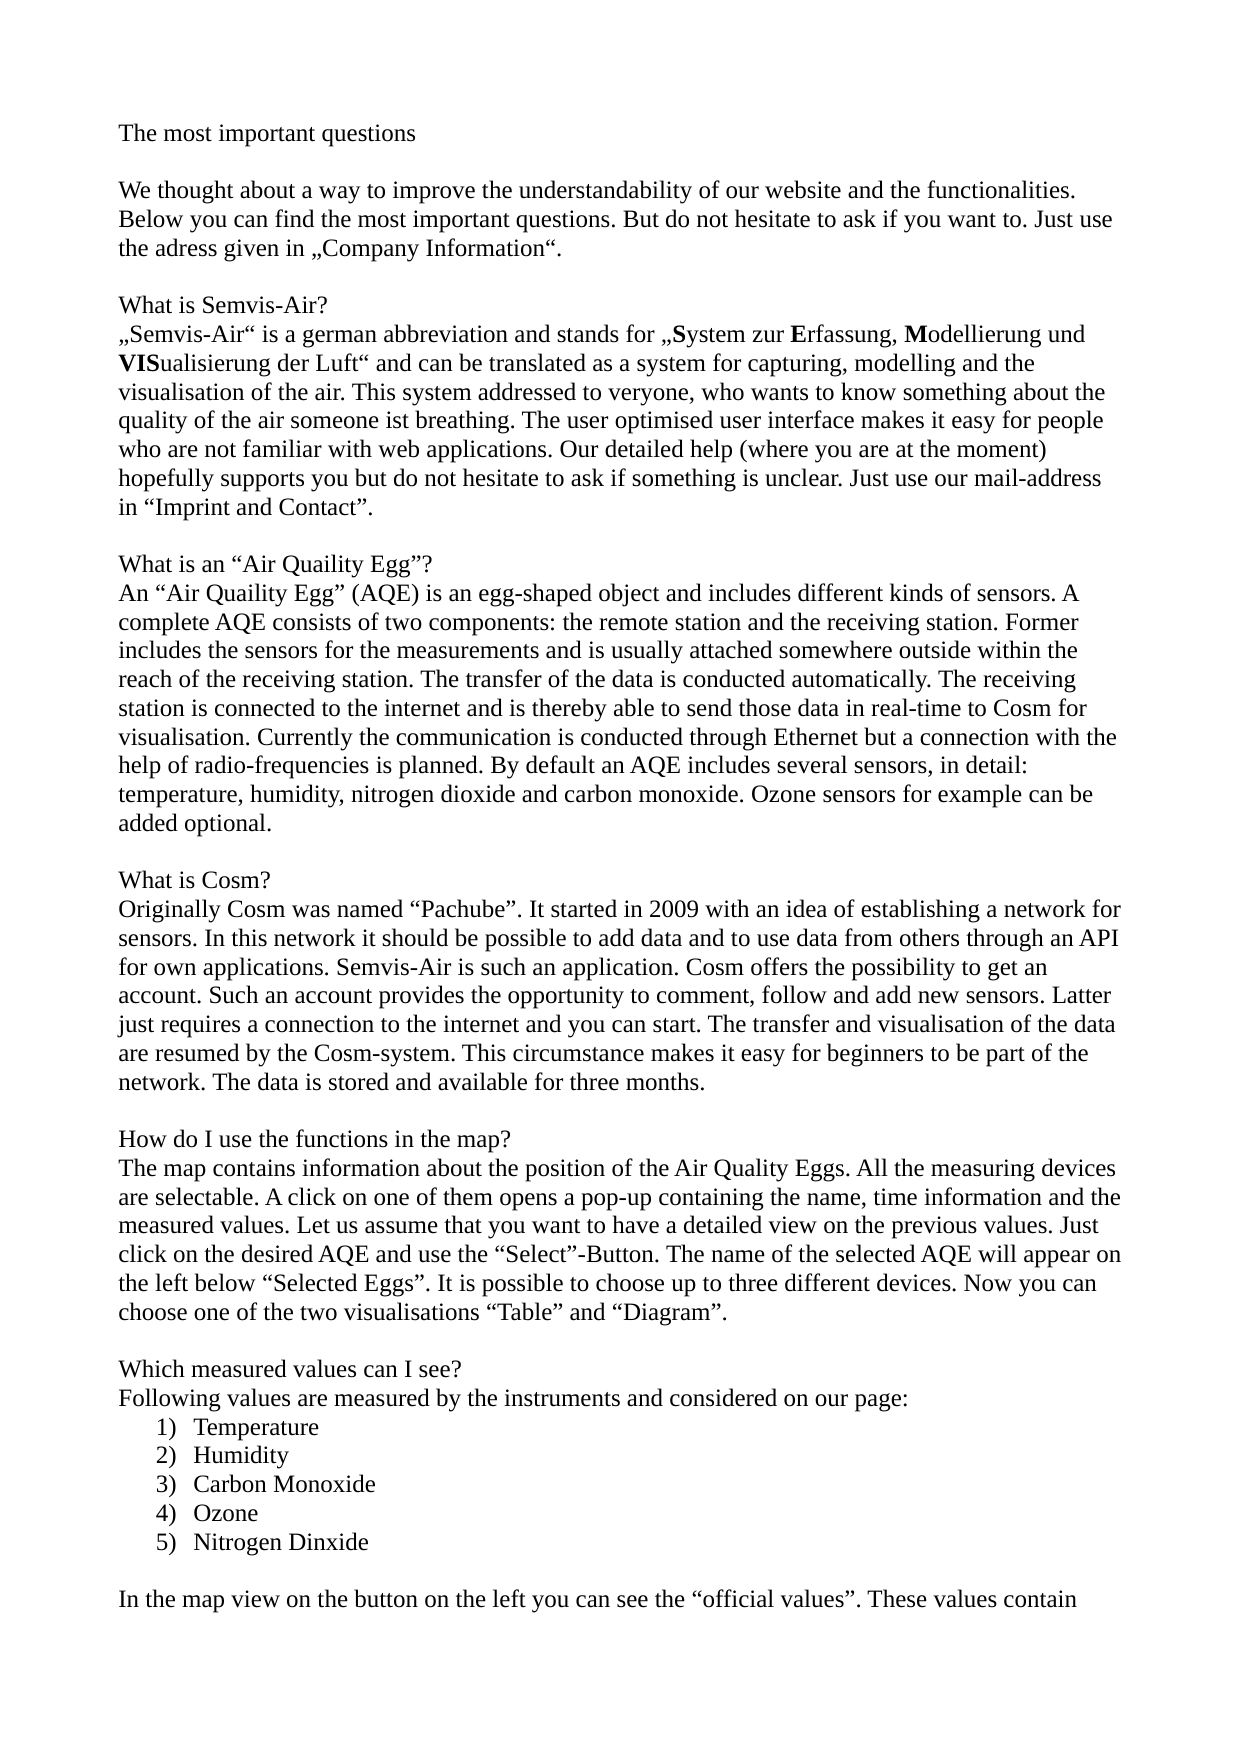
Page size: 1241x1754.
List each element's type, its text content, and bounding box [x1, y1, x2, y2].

text What is Semvis-Air? [118, 291, 1122, 319]
text Following values are measured by the instruments and considered on our page: [118, 1383, 1122, 1412]
text What is Cosm? [118, 866, 1122, 894]
text In the map view on the button on the left you can see the “official values”. These values contain [118, 1584, 1122, 1613]
text Originally Cosm was named “Pachube”. It started in 2009 with an idea of establishing a network for sensors. In this network it should be possible to add data and to use data from others through an API for own applications. Semvis-Air is such an application. Cosm offers the possibility to get an account. Such an account provides the opportunity to comment, follow and add new sensors. Latter just requires a connection to the internet and you can start. The transfer and visualisation of the data are resumed by the Cosm-system. This circumstance makes it easy for beginners to be part of the network. The data is stored and available for three months. [118, 894, 1122, 1096]
text What is an “Air Quaility Egg”? [118, 549, 1122, 578]
text We thought about a way to improve the understandability of our website and the functionalities. [118, 176, 1122, 204]
list Humidity [156, 1441, 1122, 1469]
text The map contains information about the position of the Air Quality Eggs. All the measuring devices are selectable. A click on one of them opens a pop-up containing the name, time information and the measured values. Let us assume that you want to have a detailed view on the previous values. Just click on the desired AQE and use the “Select”-Button. The name of the selected AQE will appear on the left below “Selected Eggs”. It is possible to choose up to three different devices. Now you can choose one of the two visualisations “Table” and “Diagram”. [118, 1153, 1122, 1326]
text An “Air Quaility Egg” (AQE) is an egg-shaped object and includes different kinds of sensors. A complete AQE consists of two components: the remote station and the receiving station. Former includes the sensors for the measurements and is usually attached somewhere outside within the reach of the receiving station. The transfer of the data is conducted automatically. The receiving station is connected to the internet and is thereby able to send those data in real-time to Cosm for visualisation. Currently the communication is conducted through Ethernet but a connection with the help of radio-frequencies is planned. By default an AQE includes several sensors, in detail: temperature, humidity, nitrogen dioxide and carbon monoxide. Ozone sensors for example can be added optional. [118, 578, 1122, 837]
text Below you can find the most important questions. But do not hesitate to ask if you want to. Just use the adress given in „Company Information“. [118, 204, 1122, 262]
text The most important questions [118, 118, 1122, 147]
text How do I use the functions in the map? [118, 1124, 1122, 1153]
list Nitrogen Dinxide [156, 1527, 1122, 1556]
list Ozone [156, 1498, 1122, 1527]
list Carbon Monoxide [156, 1469, 1122, 1498]
text Which measured values can I see? [118, 1354, 1122, 1383]
text „Semvis-Air“ is a german abbreviation and stands for „System zur Erfassung, Modellierung und VISualisierung der Luft“ and can be translated as a system for capturing, modelling and the visualisation of the air. This system addressed to veryone, who wants to know something about the quality of the air someone ist breathing. The user optimised user interface makes it easy for people who are not familiar with web applications. Our detailed help (where you are at the moment) hopefully supports you but do not hesitate to ask if something is unclear. Just use our mail-address in “Imprint and Contact”. [118, 319, 1122, 521]
list Temperature [156, 1412, 1122, 1441]
